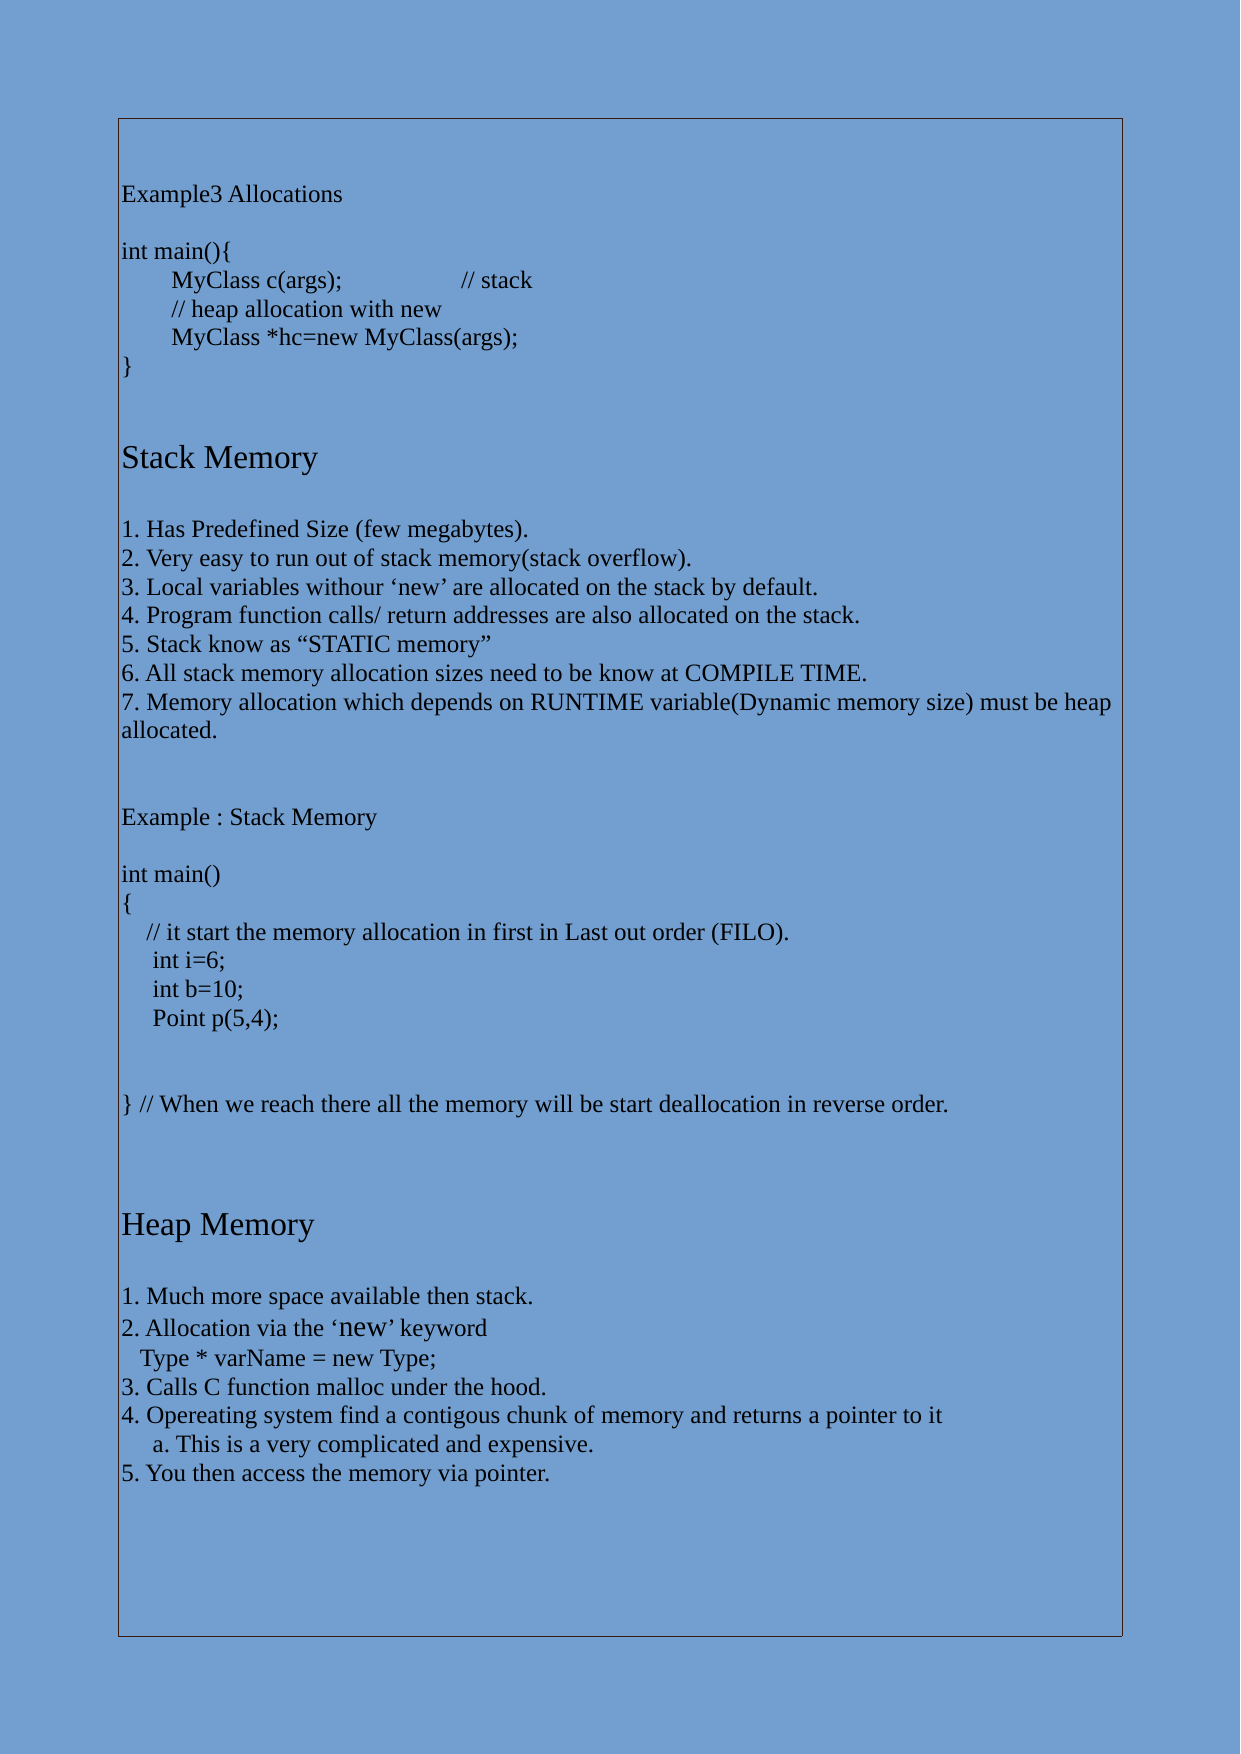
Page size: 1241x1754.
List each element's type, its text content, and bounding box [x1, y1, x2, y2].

text 2. Allocation via the ‘new’ keyword [121, 1309, 1119, 1343]
text Example3 Allocations [121, 179, 1119, 207]
text MyClass c(args); // stack [121, 265, 1119, 294]
text Point p(5,4); [121, 1003, 1119, 1032]
text 5. Stack know as “STATIC memory” [121, 629, 1119, 658]
text Example : Stack Memory [121, 802, 1119, 830]
text int main(){ [121, 236, 1119, 265]
text 6. All stack memory allocation sizes need to be know at COMPILE TIME. [121, 658, 1119, 687]
text // it start the memory allocation in first in Last out order (FILO). [121, 917, 1119, 945]
text 1. Has Predefined Size (few megabytes). [121, 514, 1119, 543]
text } // When we reach there all the memory will be start deallocation in reverse order. [121, 1089, 1119, 1118]
text } [121, 351, 1119, 380]
text 3. Calls C function malloc under the hood. [121, 1372, 1119, 1401]
text // heap allocation with new [121, 294, 1119, 322]
text 7. Memory allocation which depends on RUNTIME variable(Dynamic memory size) must be heap allocated. [121, 687, 1119, 744]
text int b=10; [121, 974, 1119, 1003]
text a. This is a very complicated and expensive. [121, 1429, 1119, 1458]
text int main() [121, 859, 1119, 888]
text { [121, 888, 1119, 917]
text 3. Local variables withour ‘new’ are allocated on the stack by default. [121, 572, 1119, 600]
text Heap Memory [121, 1204, 1119, 1242]
text Stack Memory [121, 437, 1119, 476]
text MyClass *hc=new MyClass(args); [121, 322, 1119, 351]
text int i=6; [121, 945, 1119, 974]
text 4. Opereating system find a contigous chunk of memory and returns a pointer to it [121, 1401, 1119, 1429]
text 1. Much more space available then stack. [121, 1281, 1119, 1309]
text 5. You then access the memory via pointer. [121, 1458, 1119, 1487]
text Type * varName = new Type; [121, 1343, 1119, 1372]
text 4. Program function calls/ return addresses are also allocated on the stack. [121, 600, 1119, 629]
text 2. Very easy to run out of stack memory(stack overflow). [121, 543, 1119, 572]
